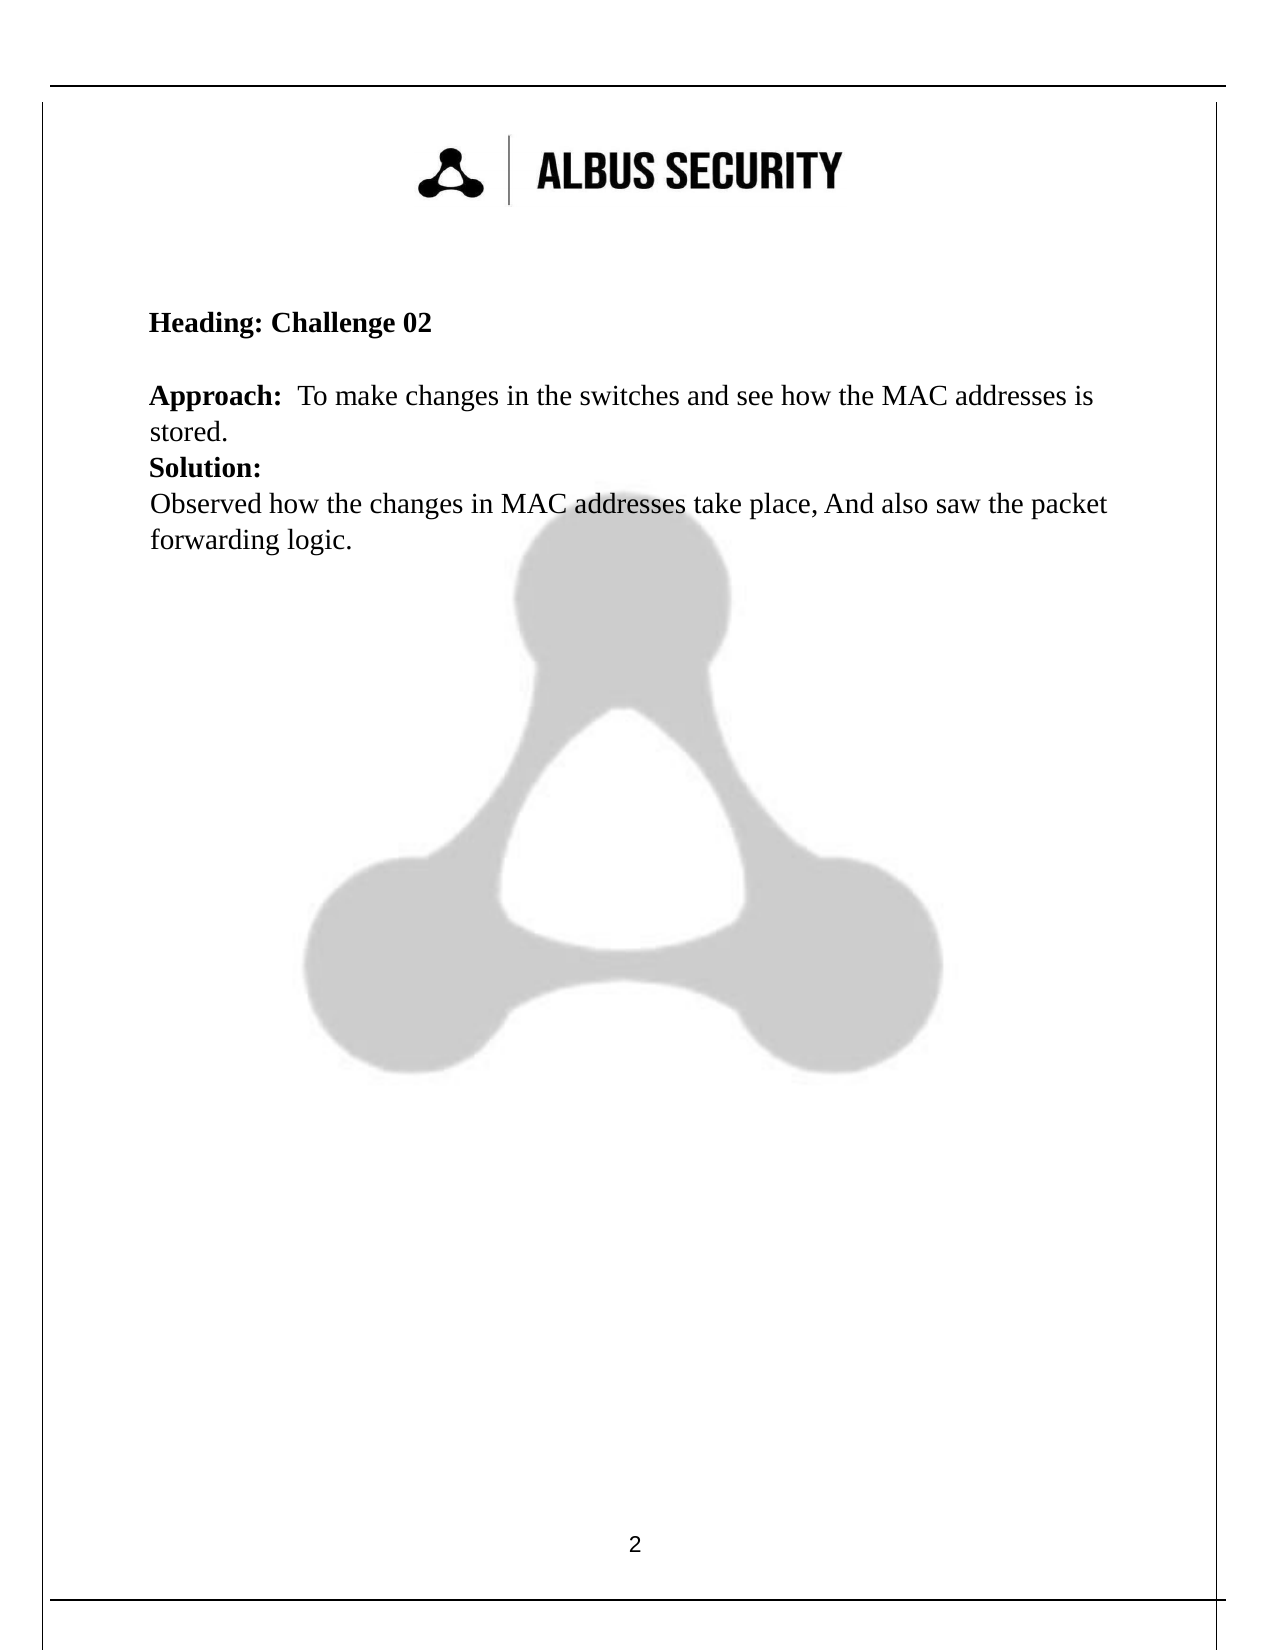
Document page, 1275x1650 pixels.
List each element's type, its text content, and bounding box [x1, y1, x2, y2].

picture [150, 176, 177, 251]
picture [142, 344, 1110, 1312]
text Solution: [148, 450, 1178, 483]
text Observed how the changes in MAC addresses take place, And also saw the packet forwarding logic. [150, 486, 1178, 556]
picture [414, 134, 847, 207]
text Heading: Challenge 02 [148, 305, 1178, 339]
text Approach: To make changes in the switches and see how the MAC addresses is stored. [148, 378, 1178, 447]
picture [849, 161, 878, 204]
